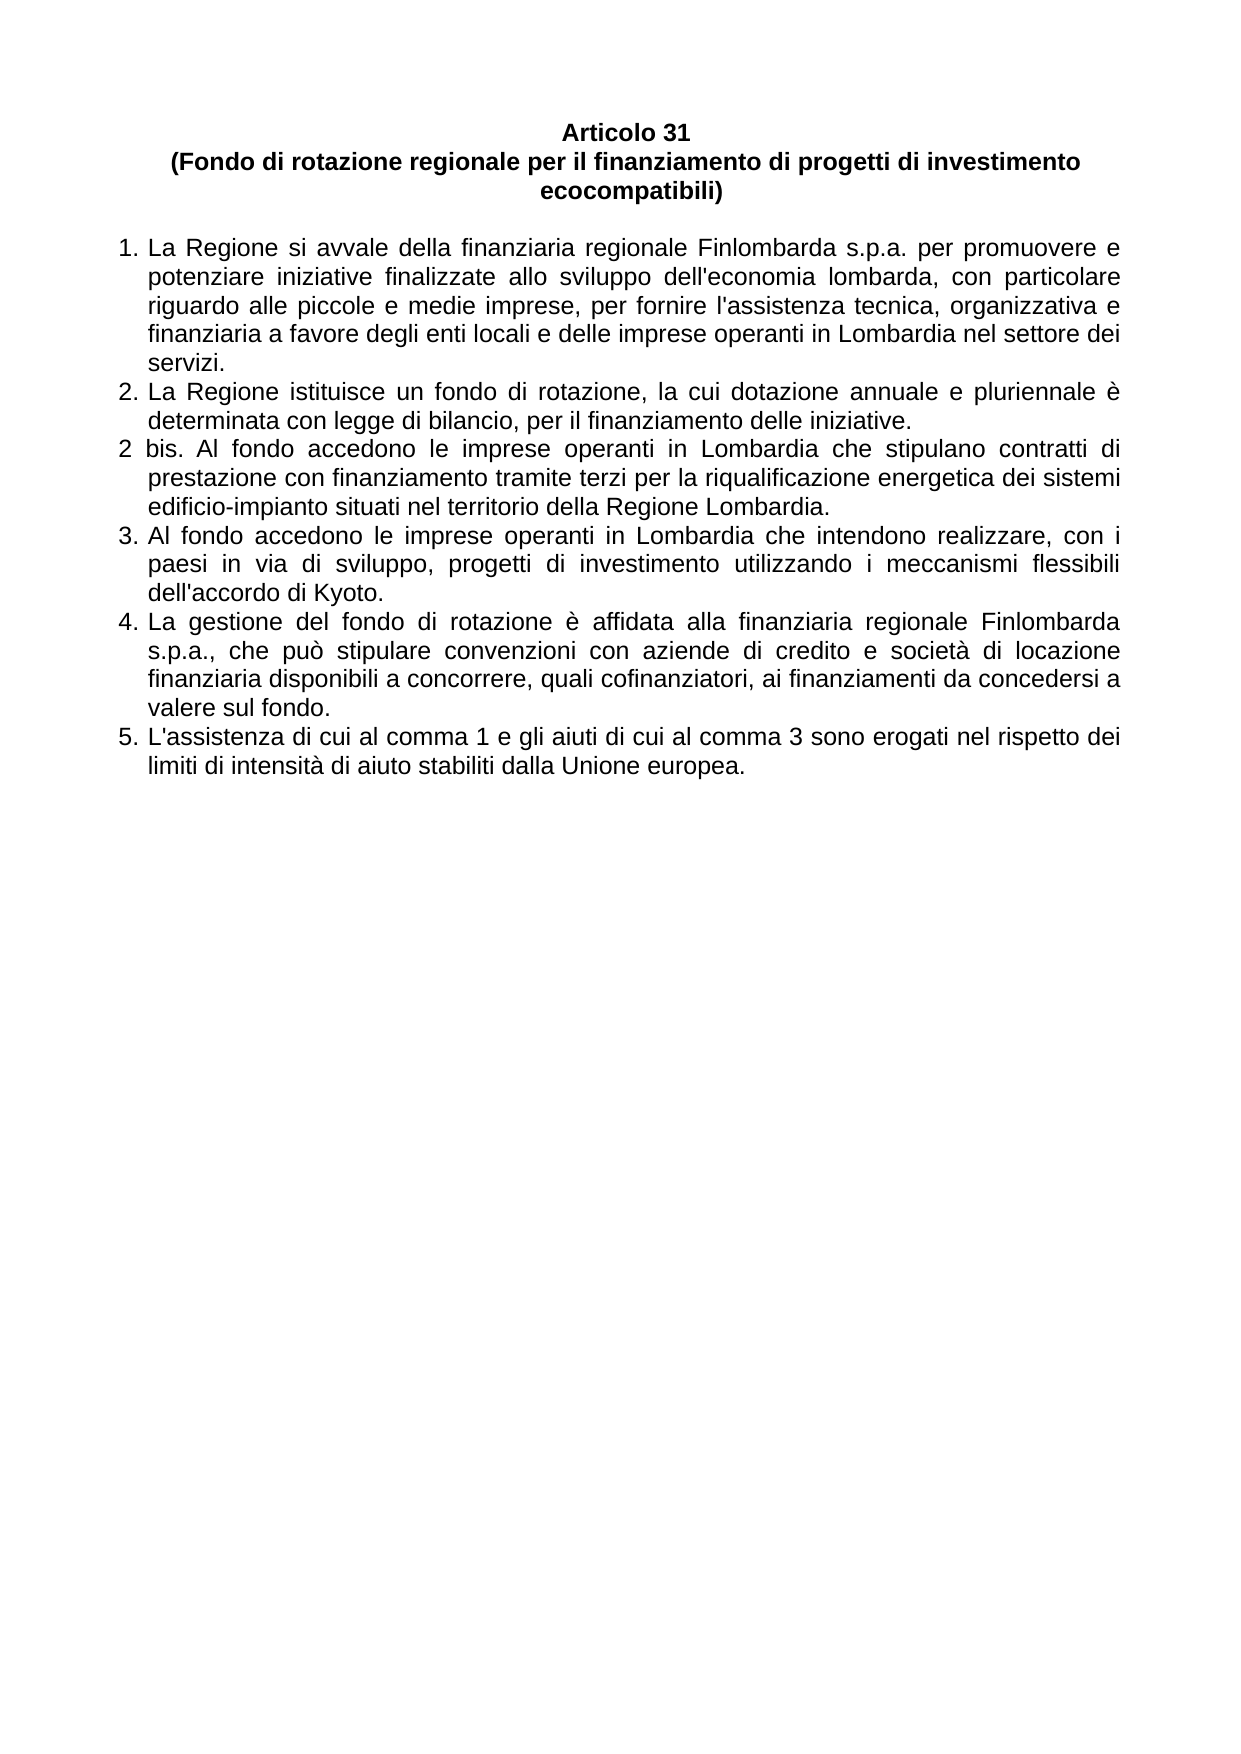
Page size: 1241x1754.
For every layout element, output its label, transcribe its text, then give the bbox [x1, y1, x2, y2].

text 2 bis. Al fondo accedono le imprese operanti in Lombardia che stipulano contratti di prestazione con finanziamento tramite terzi per la riqualificazione energetica dei sistemi edificio-impianto situati nel territorio della Regione Lombardia. [118, 434, 1122, 521]
text 1. La Regione si avvale della finanziaria regionale Finlombarda s.p.a. per promuovere e potenziare iniziative finalizzate allo sviluppo dell'economia lombarda, con particolare riguardo alle piccole e medie imprese, per fornire l'assistenza tecnica, organizzativa e finanziaria a favore degli enti locali e delle imprese operanti in Lombardia nel settore dei servizi. [118, 233, 1122, 377]
text Articolo 31 [130, 118, 1122, 147]
text 2. La Regione istituisce un fondo di rotazione, la cui dotazione annuale e pluriennale è determinata con legge di bilancio, per il finanziamento delle iniziative. [118, 377, 1122, 434]
text (Fondo di rotazione regionale per il finanziamento di progetti di investimento ecocompatibili) [130, 147, 1122, 204]
text 3. Al fondo accedono le imprese operanti in Lombardia che intendono realizzare, con i paesi in via di sviluppo, progetti di investimento utilizzando i meccanismi flessibili dell'accordo di Kyoto. [118, 521, 1122, 607]
text 4. La gestione del fondo di rotazione è affidata alla finanziaria regionale Finlombarda s.p.a., che può stipulare convenzioni con aziende di credito e società di locazione finanziaria disponibili a concorrere, quali cofinanziatori, ai finanziamenti da concedersi a valere sul fondo. [118, 607, 1122, 722]
text 5. L'assistenza di cui al comma 1 e gli aiuti di cui al comma 3 sono erogati nel rispetto dei limiti di intensità di aiuto stabiliti dalla Unione europea. [118, 722, 1122, 779]
